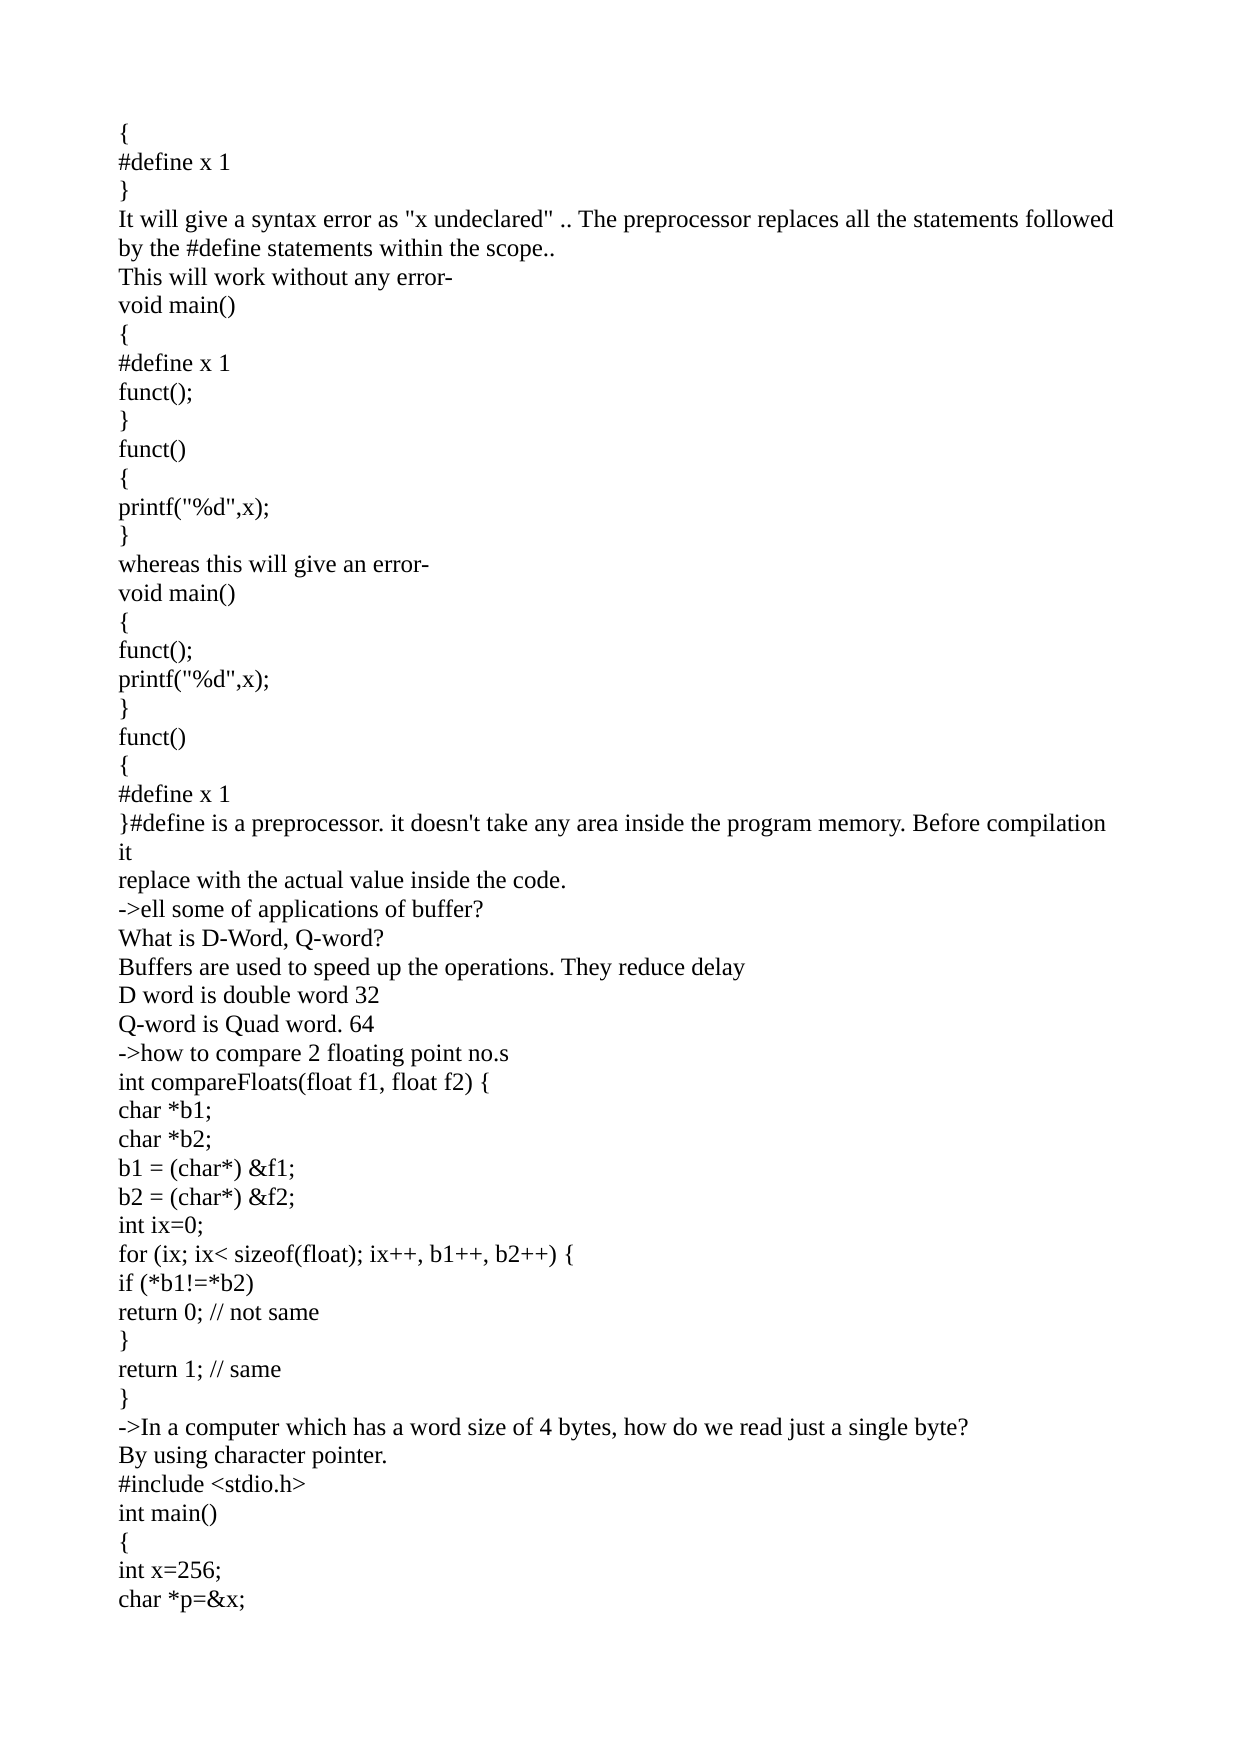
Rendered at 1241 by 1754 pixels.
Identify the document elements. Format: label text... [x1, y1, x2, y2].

text { [118, 1527, 1122, 1556]
text #define x 1 [118, 348, 1122, 377]
text int ix=0; [118, 1211, 1122, 1239]
text funct(); [118, 377, 1122, 406]
text { [118, 751, 1122, 779]
text Q-word is Quad word. 64 [118, 1009, 1122, 1038]
text char *b2; [118, 1124, 1122, 1153]
text } [118, 1326, 1122, 1354]
text D word is double word 32 [118, 981, 1122, 1009]
text printf("%d",x); [118, 492, 1122, 521]
text ->how to compare 2 floating point no.s [118, 1038, 1122, 1067]
text { [118, 118, 1122, 147]
text replace with the actual value inside the code. [118, 866, 1122, 894]
text } [118, 693, 1122, 722]
text What is D-Word, Q-word? [118, 923, 1122, 952]
text void main() [118, 578, 1122, 607]
text It will give a syntax error as "x undeclared" .. The preprocessor replaces all the statements followed [118, 204, 1122, 233]
text #include <stdio.h> [118, 1469, 1122, 1498]
text } [118, 406, 1122, 434]
text } [118, 176, 1122, 204]
text } [118, 1383, 1122, 1412]
text { [118, 463, 1122, 492]
text funct() [118, 434, 1122, 463]
text if (*b1!=*b2) [118, 1268, 1122, 1297]
text by the #define statements within the scope.. [118, 233, 1122, 262]
text funct(); [118, 636, 1122, 664]
text { [118, 607, 1122, 636]
text }#define is a preprocessor. it doesn't take any area inside the program memory. Before compilation it [118, 808, 1122, 866]
text #define x 1 [118, 147, 1122, 176]
text b1 = (char*) &f1; [118, 1153, 1122, 1182]
text void main() [118, 291, 1122, 319]
text } [118, 521, 1122, 549]
text for (ix; ix< sizeof(float); ix++, b1++, b2++) { [118, 1239, 1122, 1268]
text return 1; // same [118, 1354, 1122, 1383]
text printf("%d",x); [118, 664, 1122, 693]
text whereas this will give an error- [118, 549, 1122, 578]
text Buffers are used to speed up the operations. They reduce delay [118, 952, 1122, 981]
text This will work without any error- [118, 262, 1122, 291]
text { [118, 319, 1122, 348]
text funct() [118, 722, 1122, 751]
text By using character pointer. [118, 1441, 1122, 1469]
text char *b1; [118, 1096, 1122, 1124]
text char *p=&x; [118, 1584, 1122, 1613]
text int compareFloats(float f1, float f2) { [118, 1067, 1122, 1096]
text ->In a computer which has a word size of 4 bytes, how do we read just a single byte? [118, 1412, 1122, 1441]
text int x=256; [118, 1556, 1122, 1584]
text return 0; // not same [118, 1297, 1122, 1326]
text ->ell some of applications of buffer? [118, 894, 1122, 923]
text int main() [118, 1498, 1122, 1527]
text #define x 1 [118, 779, 1122, 808]
text b2 = (char*) &f2; [118, 1182, 1122, 1211]
